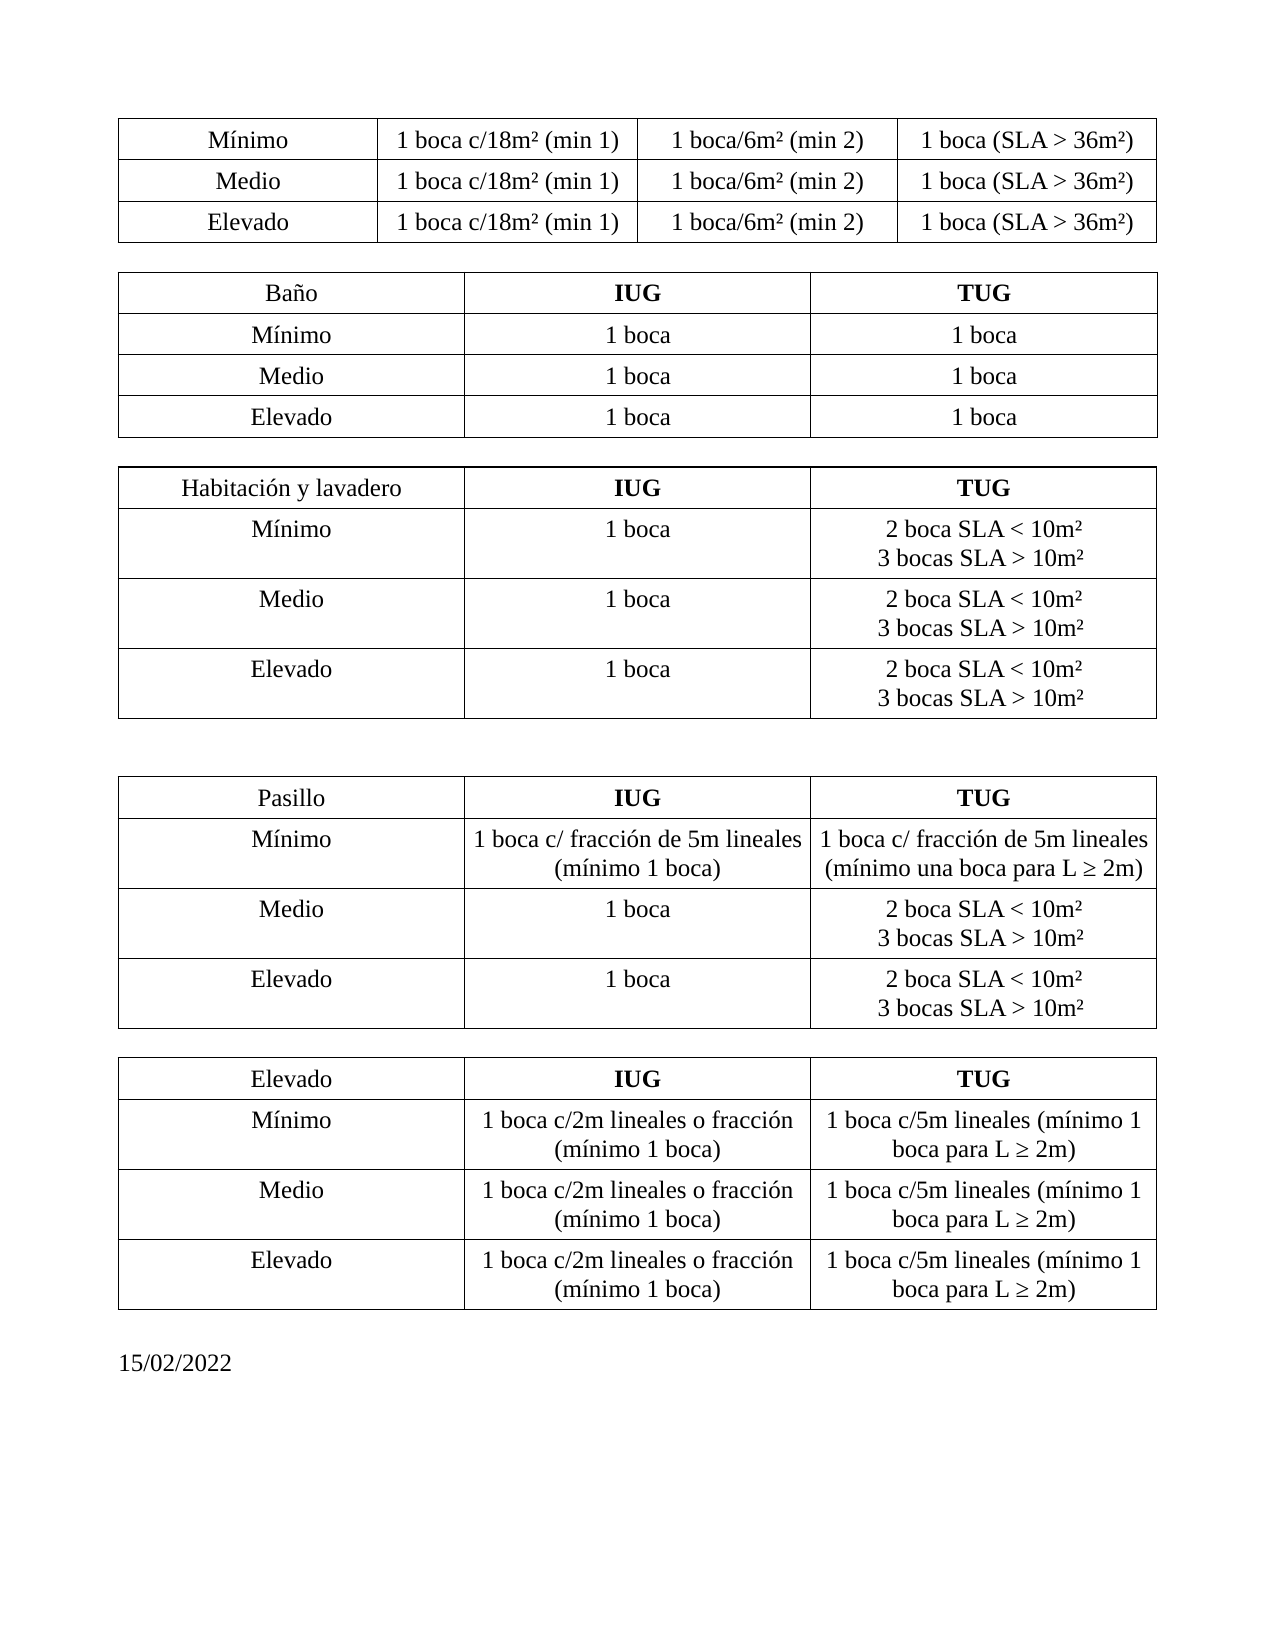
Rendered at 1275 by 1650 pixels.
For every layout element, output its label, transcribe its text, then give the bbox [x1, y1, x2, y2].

table_cell 1 boca (SLA > 36m²) [898, 160, 1156, 201]
table_header IUG [465, 468, 810, 508]
table_cell 1 boca [465, 579, 810, 648]
table_cell Medio [119, 1170, 464, 1238]
table_cell 1 boca/6m² (min 2) [638, 160, 897, 201]
table_cell 1 boca/6m² (min 2) [638, 202, 897, 242]
table_cell 1 boca [811, 396, 1157, 437]
table_cell 1 boca c/2m lineales o fracción (mínimo 1 boca) [465, 1240, 810, 1308]
table_cell 2 boca SLA < 10m² 3 bocas SLA > 10m² [811, 649, 1156, 718]
table_cell 1 boca [465, 959, 810, 1027]
table_cell 1 boca [465, 355, 810, 395]
table_cell Elevado [119, 1240, 464, 1308]
table_cell 1 boca c/2m lineales o fracción (mínimo 1 boca) [465, 1170, 810, 1238]
table_cell 1 boca [465, 509, 810, 578]
table_cell 1 boca c/5m lineales (mínimo 1 boca para L ≥ 2m) [811, 1170, 1156, 1238]
table_cell 1 boca (SLA > 36m²) [898, 202, 1156, 242]
table_header Habitación y lavadero [119, 468, 464, 508]
table_header Baño [119, 273, 464, 313]
table_cell 1 boca c/2m lineales o fracción (mínimo 1 boca) [465, 1100, 810, 1168]
table_header TUG [811, 777, 1156, 817]
table_cell 2 boca SLA < 10m² 3 bocas SLA > 10m² [811, 579, 1156, 648]
table_cell Medio [119, 355, 464, 395]
table_cell Elevado [119, 396, 464, 437]
table_cell 1 boca [465, 889, 810, 957]
table_cell Mínimo [119, 509, 464, 578]
table_cell 1 boca (SLA > 36m²) [898, 119, 1156, 159]
table_cell 1 boca c/5m lineales (mínimo 1 boca para L ≥ 2m) [811, 1100, 1156, 1168]
table_cell Medio [119, 579, 464, 648]
table_header IUG [465, 1058, 810, 1098]
table_cell Mínimo [119, 819, 464, 887]
table_cell Elevado [119, 959, 464, 1027]
table_cell 1 boca c/18m² (min 1) [378, 160, 637, 201]
table_header TUG [811, 1058, 1156, 1098]
table_cell 1 boca [811, 355, 1157, 395]
table_header TUG [811, 468, 1156, 508]
table_cell 1 boca c/5m lineales (mínimo 1 boca para L ≥ 2m) [811, 1240, 1156, 1308]
table_cell 1 boca/6m² (min 2) [638, 119, 897, 159]
table_header IUG [465, 273, 810, 313]
table_cell 2 boca SLA < 10m² 3 bocas SLA > 10m² [811, 889, 1156, 957]
table_cell Mínimo [119, 314, 464, 354]
table_cell Mínimo [119, 119, 377, 159]
table_cell 1 boca [465, 396, 810, 437]
table_header Elevado [119, 1058, 464, 1098]
table_cell 2 boca SLA < 10m² 3 bocas SLA > 10m² [811, 959, 1156, 1027]
table_header TUG [811, 273, 1157, 313]
table_cell Elevado [119, 649, 464, 718]
table_cell 1 boca [465, 649, 810, 718]
table_cell 1 boca c/ fracción de 5m lineales (mínimo una boca para L ≥ 2m) [811, 819, 1156, 887]
table_cell 1 boca c/18m² (min 1) [378, 202, 637, 242]
table_header IUG [465, 777, 810, 817]
text 15/02/2022 [118, 1348, 1157, 1377]
table_cell 1 boca [465, 314, 810, 354]
table_cell Medio [119, 160, 377, 201]
table_cell 2 boca SLA < 10m² 3 bocas SLA > 10m² [811, 509, 1156, 578]
table_cell Elevado [119, 202, 377, 242]
table_header Pasillo [119, 777, 464, 817]
table_cell Medio [119, 889, 464, 957]
table_cell 1 boca c/ fracción de 5m lineales (mínimo 1 boca) [465, 819, 810, 887]
table_cell 1 boca [811, 314, 1157, 354]
table_cell 1 boca c/18m² (min 1) [378, 119, 637, 159]
table_cell Mínimo [119, 1100, 464, 1168]
